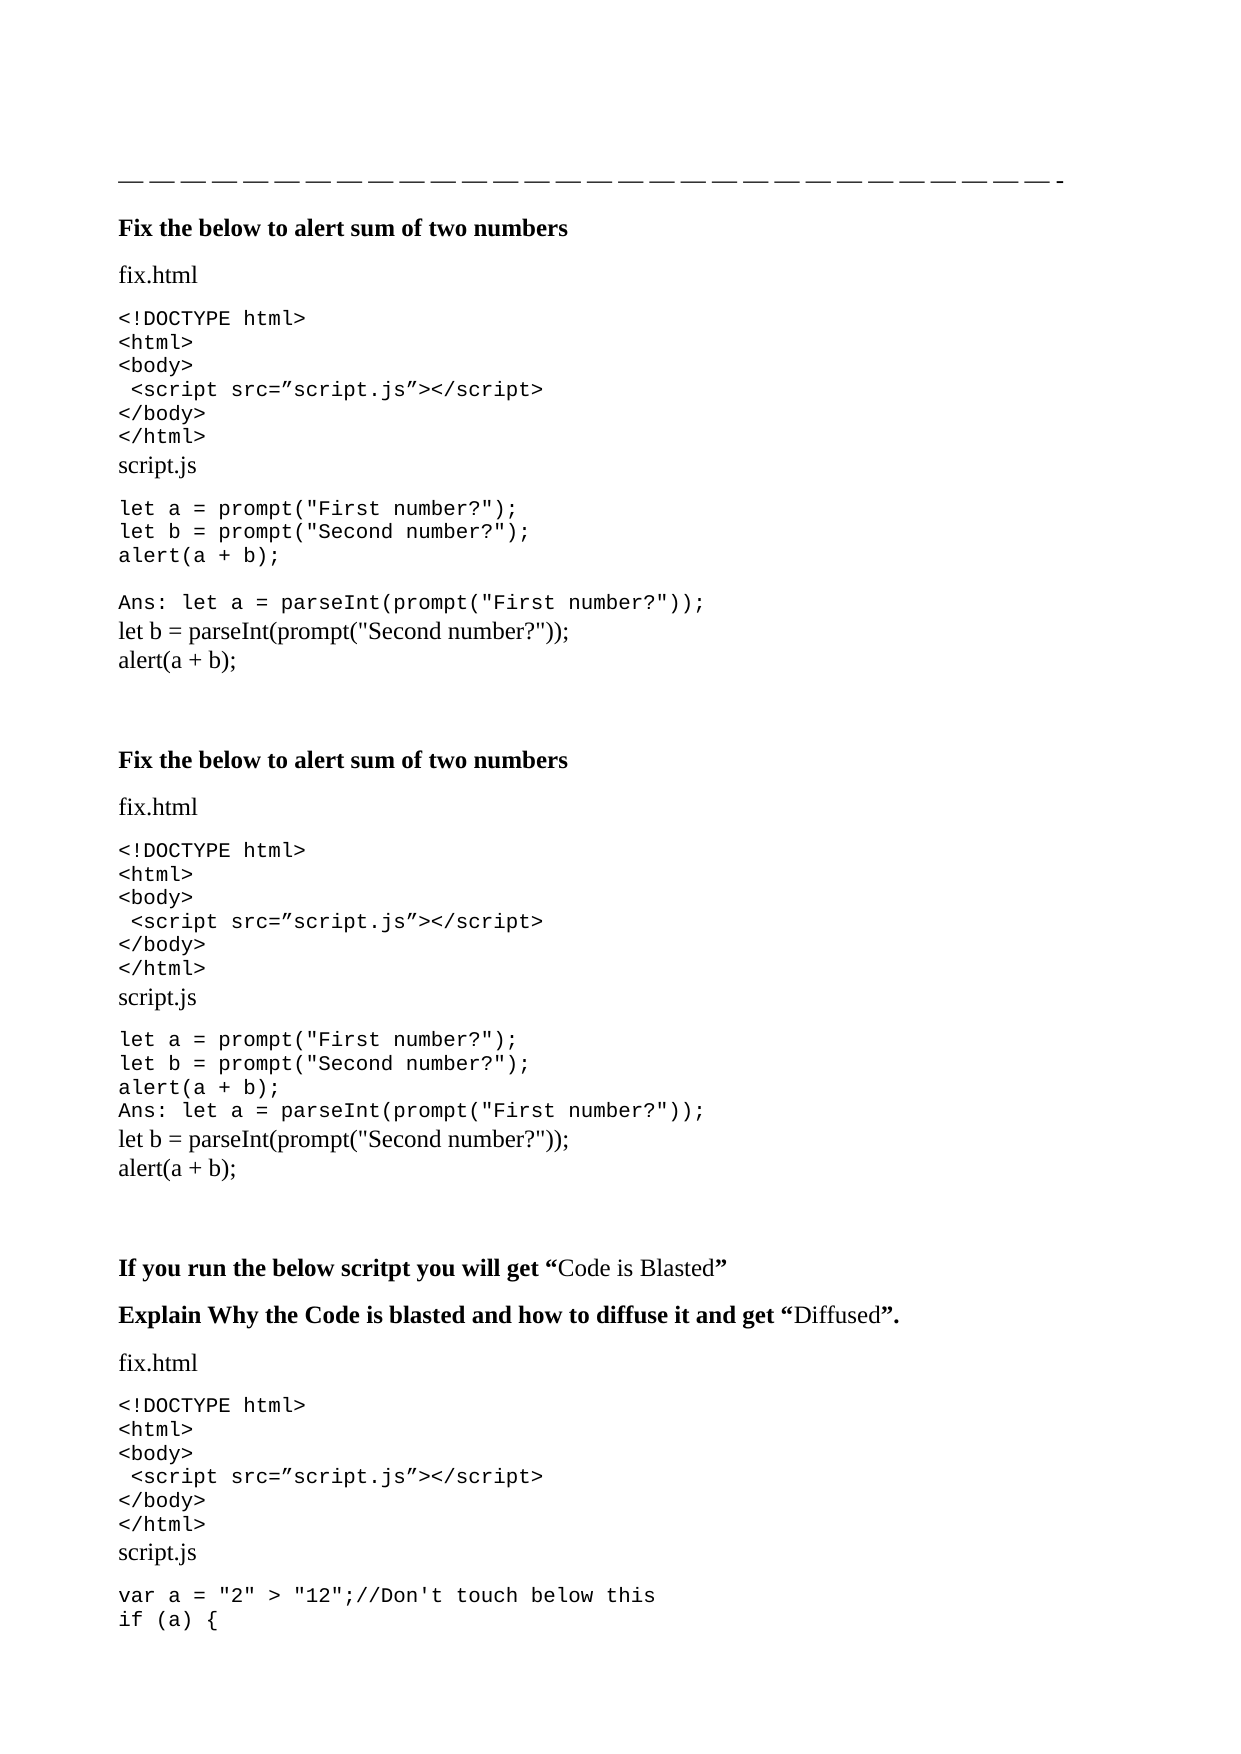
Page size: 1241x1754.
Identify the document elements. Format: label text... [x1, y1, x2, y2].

text <body> [118, 1443, 1122, 1466]
text </html> [118, 1514, 1122, 1537]
text <script src=”script.js”></script> [118, 379, 1122, 403]
text Explain Why the Code is blasted and how to diffuse it and get “Diffused”. [118, 1300, 1122, 1329]
text Fix the below to alert sum of two numbers [118, 213, 1122, 242]
text <!DOCTYPE html> [118, 308, 1122, 332]
text fix.html [118, 792, 1122, 821]
text alert(a + b); [118, 1153, 1122, 1181]
text If you run the below scritpt you will get “Code is Blasted” [118, 1253, 1122, 1281]
text <html> [118, 863, 1122, 887]
text <html> [118, 1419, 1122, 1443]
text alert(a + b); [118, 545, 1122, 569]
text script.js [118, 450, 1122, 479]
text </html> [118, 426, 1122, 450]
text if (a) { [118, 1609, 1122, 1632]
text fix.html [118, 261, 1122, 289]
text let a = prompt("First number?"); [118, 498, 1122, 521]
text <html> [118, 332, 1122, 356]
text </body> [118, 1490, 1122, 1514]
text let b = parseInt(prompt("Second number?")); [118, 616, 1122, 645]
text script.js [118, 1537, 1122, 1566]
text <body> [118, 356, 1122, 379]
text let b = prompt("Second number?"); [118, 521, 1122, 545]
text let b = prompt("Second number?"); [118, 1053, 1122, 1077]
text Fix the below to alert sum of two numbers [118, 745, 1122, 773]
text <script src=”script.js”></script> [118, 1466, 1122, 1490]
text let a = prompt("First number?"); [118, 1029, 1122, 1053]
text — — — — — — — — — — — — — — — — — — — — — — — — — — — — — — - [118, 165, 1122, 194]
text <!DOCTYPE html> [118, 840, 1122, 863]
text <body> [118, 887, 1122, 911]
text <script src=”script.js”></script> [118, 911, 1122, 934]
text fix.html [118, 1348, 1122, 1377]
text alert(a + b); [118, 1077, 1122, 1100]
text var a = "2" > "12";//Don't touch below this [118, 1585, 1122, 1609]
text </html> [118, 958, 1122, 982]
text </body> [118, 403, 1122, 426]
text <!DOCTYPE html> [118, 1396, 1122, 1419]
text script.js [118, 982, 1122, 1011]
text let b = parseInt(prompt("Second number?")); [118, 1124, 1122, 1153]
text Ans: let a = parseInt(prompt("First number?")); [118, 592, 1122, 616]
text </body> [118, 934, 1122, 958]
text Ans: let a = parseInt(prompt("First number?")); [118, 1100, 1122, 1124]
text alert(a + b); [118, 645, 1122, 673]
